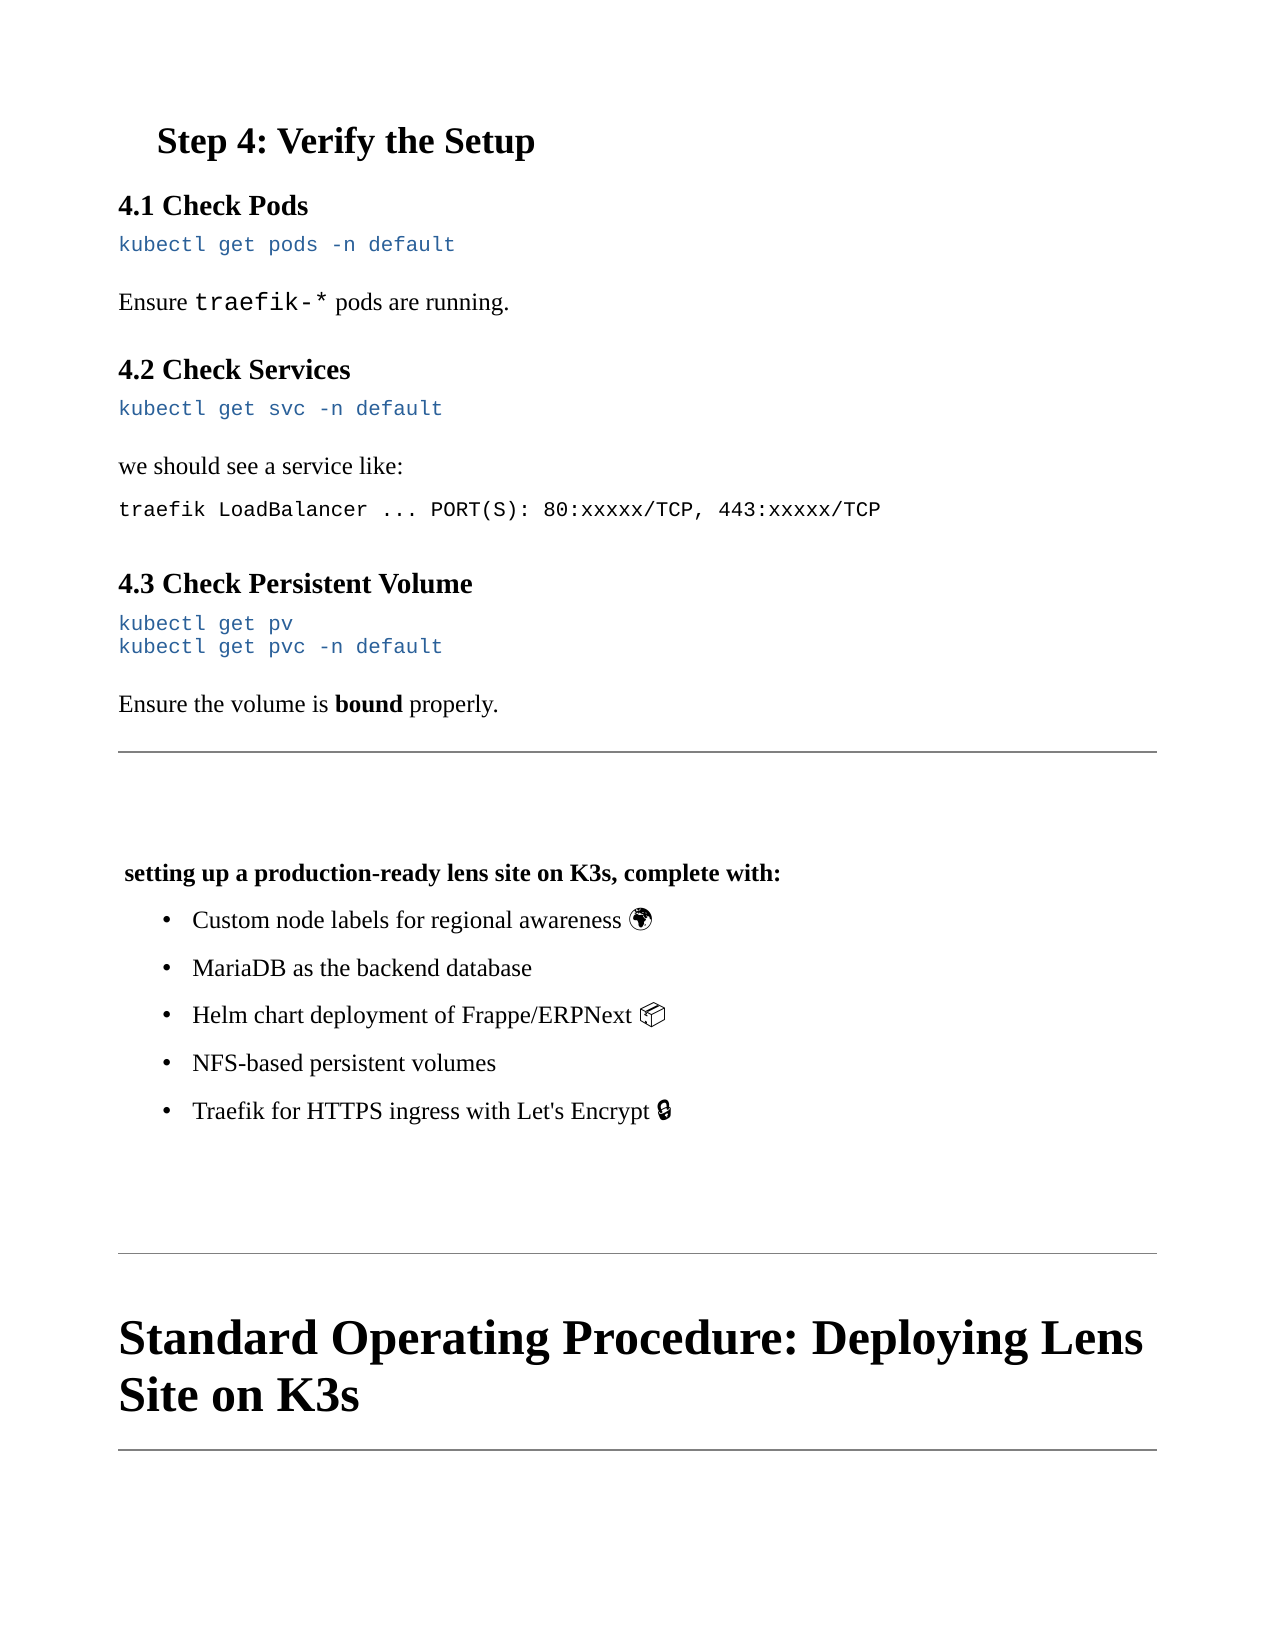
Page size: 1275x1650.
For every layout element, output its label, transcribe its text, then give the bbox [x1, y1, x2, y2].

text Ensure the volume is bound properly. [118, 689, 1157, 718]
list Helm chart deployment of Frappe/ERPNext 📦 [162, 1001, 1157, 1029]
list NFS-based persistent volumes 📁 [162, 1048, 1157, 1077]
subtitle 4.3 Check Persistent Volume [118, 567, 1157, 600]
text kubectl get pods -n default [118, 234, 1157, 258]
text kubectl get svc -n default [118, 398, 1157, 422]
subtitle ✅ Step 4: Verify the Setup [118, 118, 1157, 161]
subtitle 4.1 Check Pods [118, 188, 1157, 222]
subtitle Standard Operating Procedure: Deploying Lens Site on K3s [118, 1308, 1157, 1423]
list MariaDB as the backend database 🛢️ [162, 953, 1157, 982]
list Custom node labels for regional awareness 🌍 [162, 905, 1157, 934]
text setting up a production-ready lens site on K3s, complete with: [118, 858, 1157, 886]
text kubectl get pvc -n default [118, 636, 1157, 660]
text traefik LoadBalancer ... PORT(S): 80:xxxxx/TCP, 443:xxxxx/TCP [118, 499, 1157, 522]
subtitle 4.2 Check Services [118, 352, 1157, 386]
text Ensure traefik-* pods are running. [118, 287, 1157, 318]
text kubectl get pv [118, 613, 1157, 636]
list Traefik for HTTPS ingress with Let's Encrypt 🔒 [162, 1096, 1157, 1124]
text we should see a service like: [118, 451, 1157, 480]
